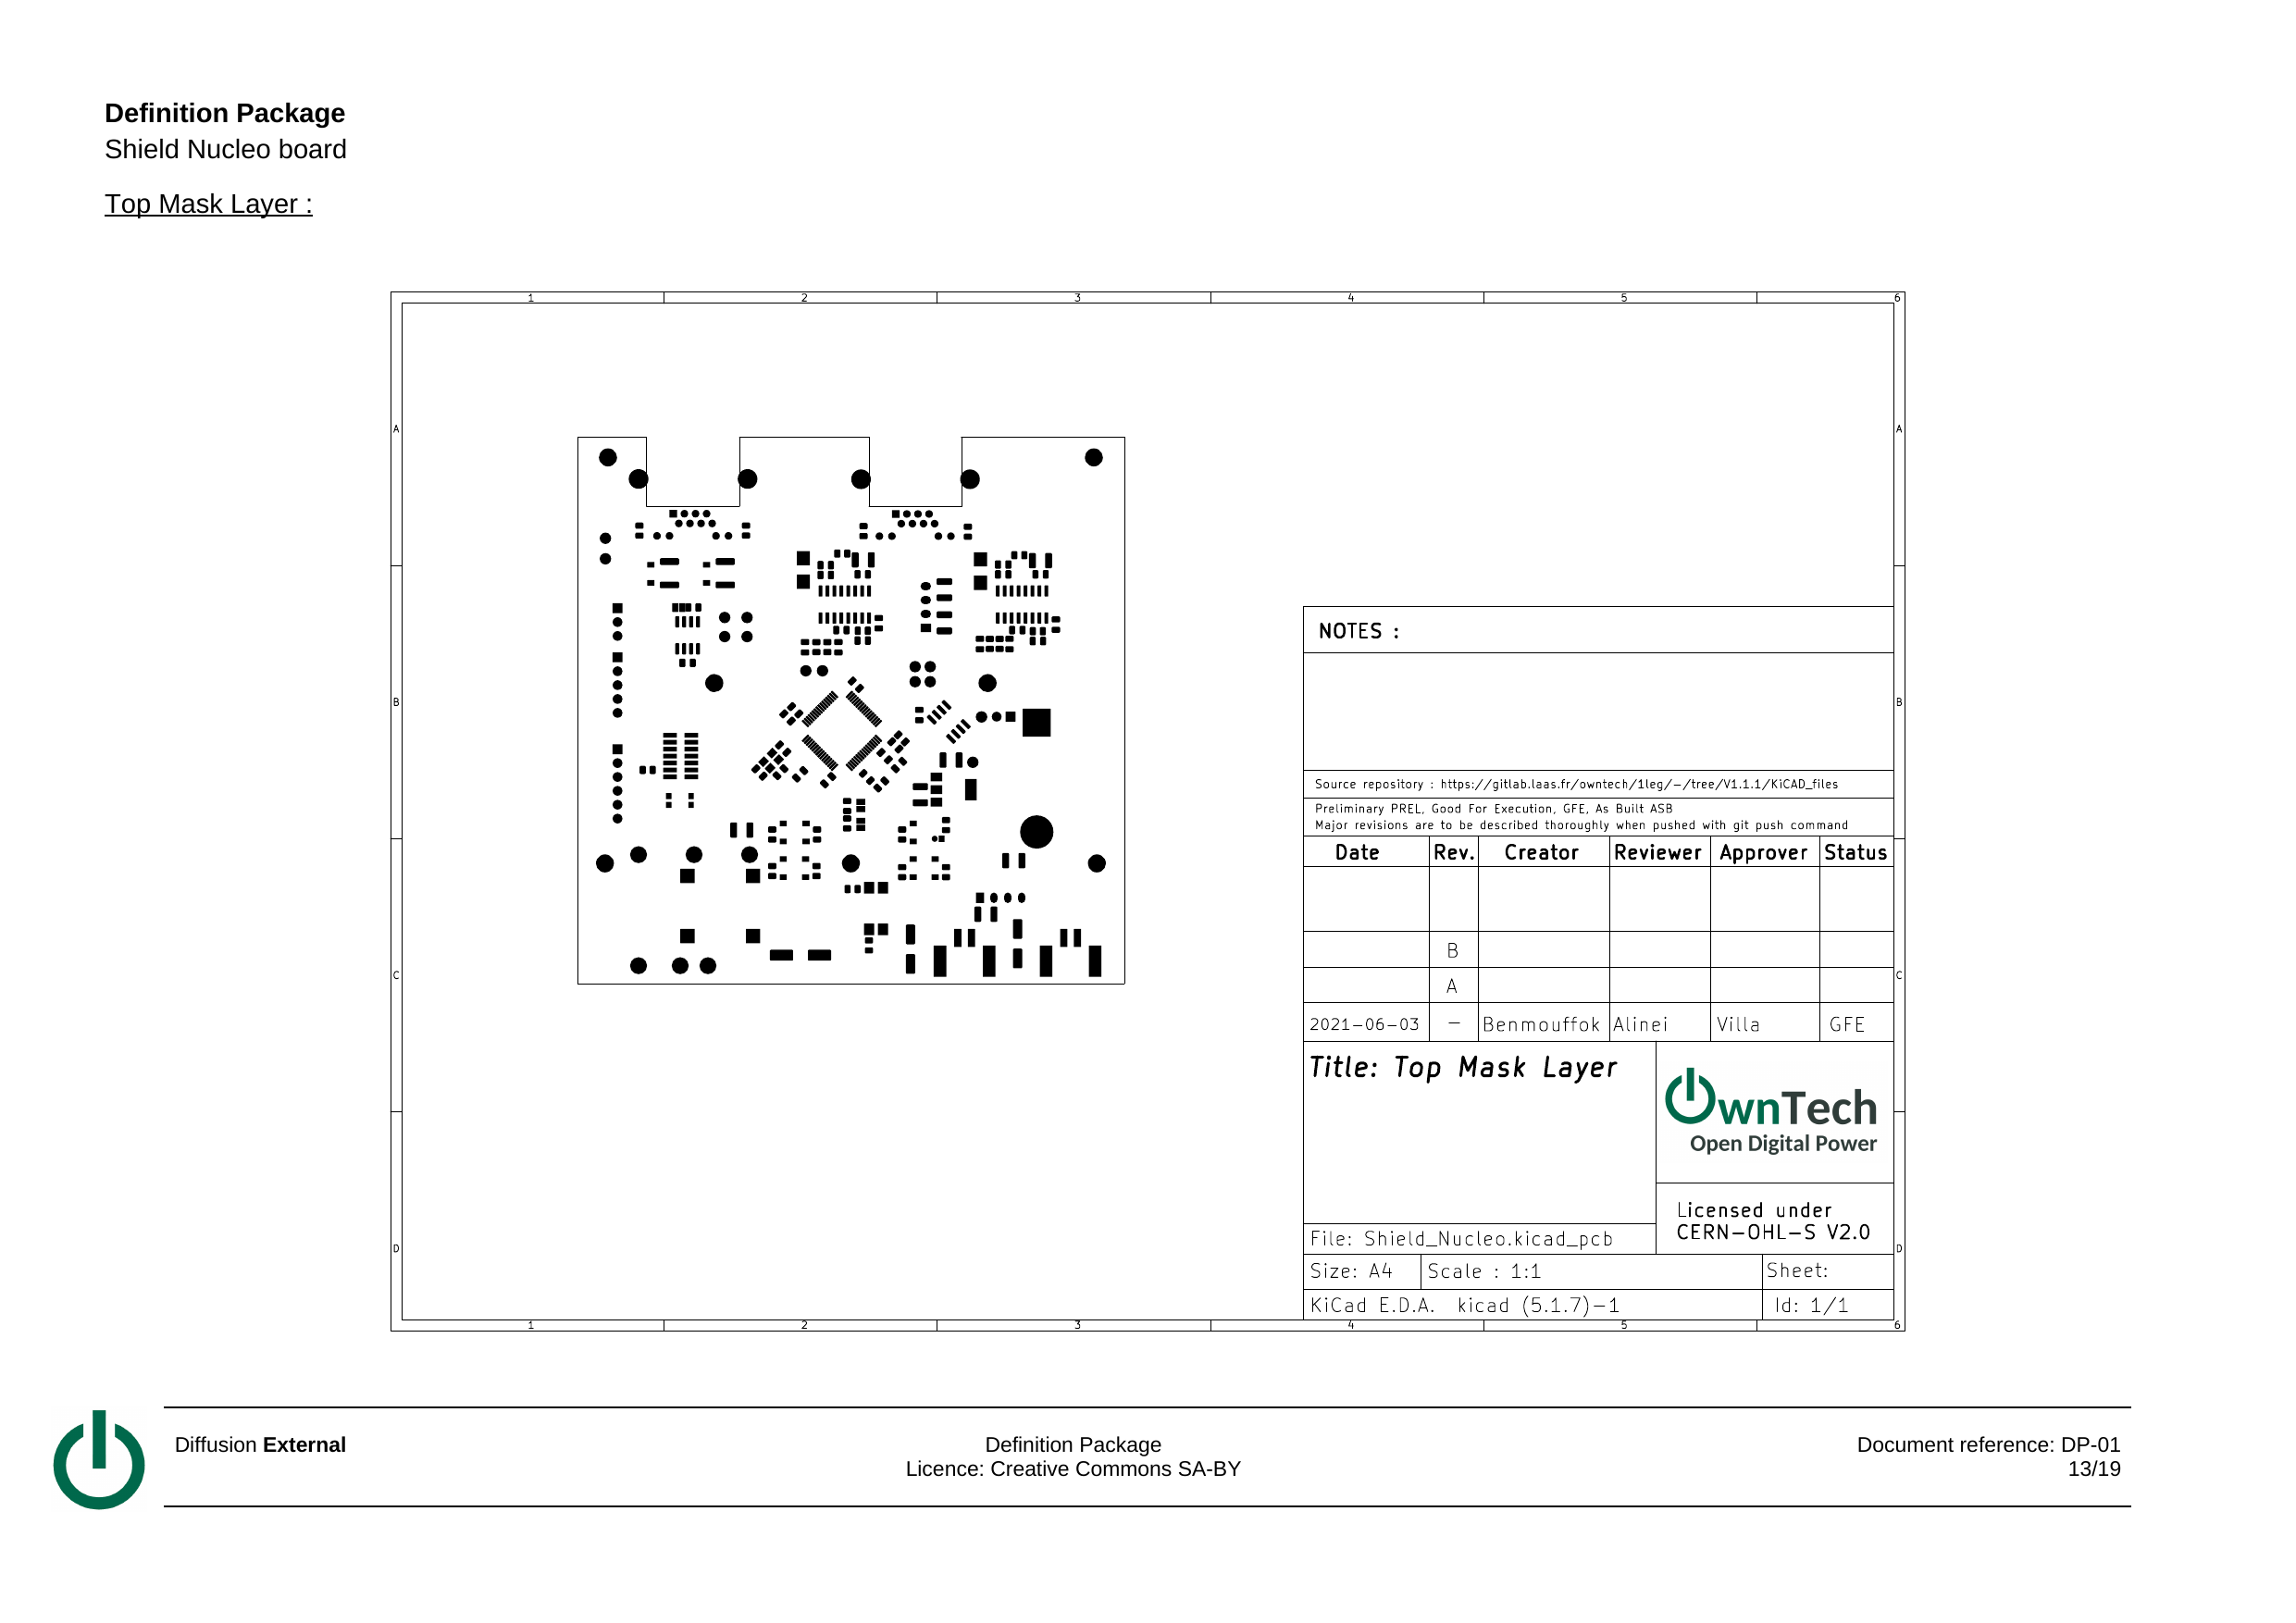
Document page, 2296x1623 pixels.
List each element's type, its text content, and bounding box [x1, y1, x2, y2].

picture [51, 1406, 56, 1512]
subtitle Top Mask Layer : [313, 188, 2191, 219]
